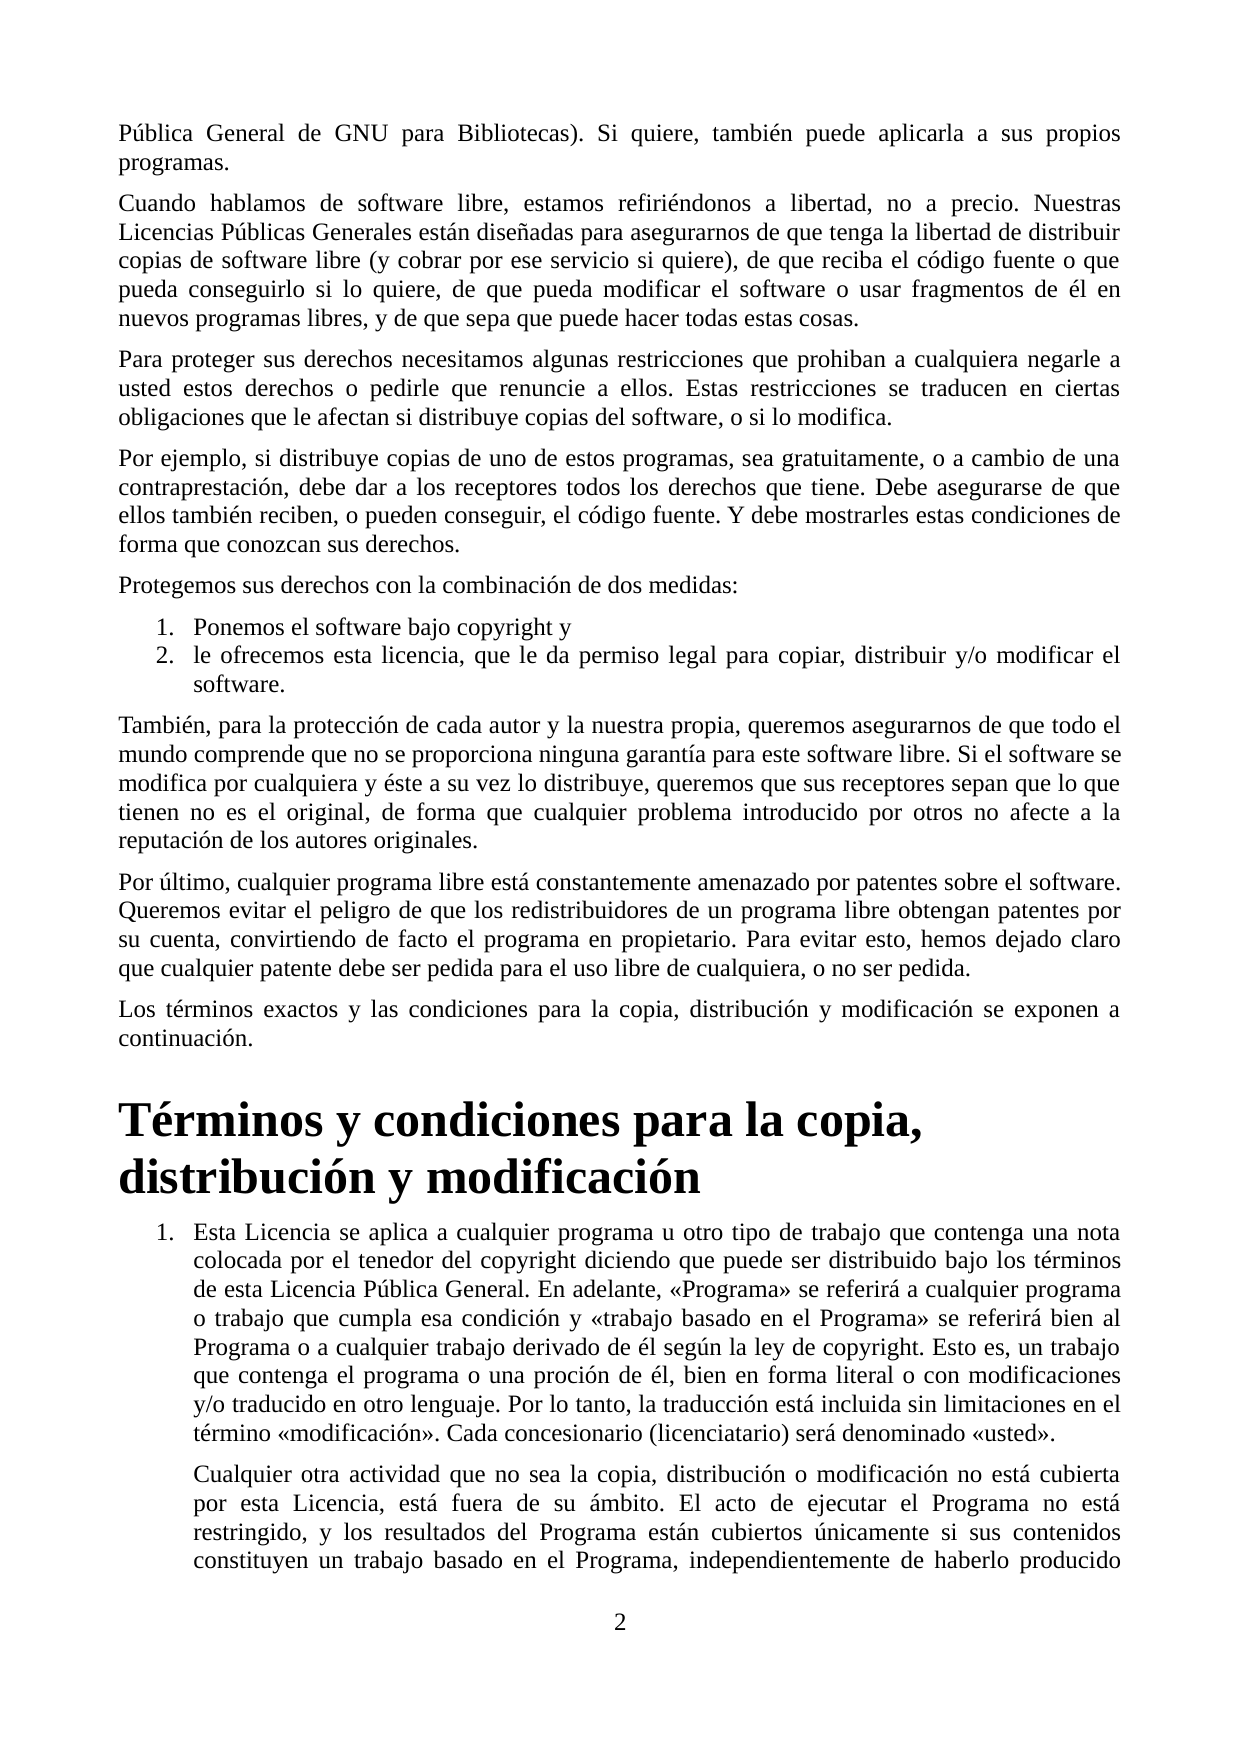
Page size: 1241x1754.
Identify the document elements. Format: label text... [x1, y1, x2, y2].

text Para proteger sus derechos necesitamos algunas restricciones que prohiban a cualquiera negarle a usted estos derechos o pedirle que renuncie a ellos. Estas restricciones se traducen en ciertas obligaciones que le afectan si distribuye copias del software, o si lo modifica. [118, 344, 1122, 431]
text Por último, cualquier programa libre está constantemente amenazado por patentes sobre el software. Queremos evitar el peligro de que los redistribuidores de un programa libre obtengan patentes por su cuenta, convirtiendo de facto el programa en propietario. Para evitar esto, hemos dejado claro que cualquier patente debe ser pedida para el uso libre de cualquiera, o no ser pedida. [118, 867, 1122, 982]
text Por ejemplo, si distribuye copias de uno de estos programas, sea gratuitamente, o a cambio de una contraprestación, debe dar a los receptores todos los derechos que tiene. Debe asegurarse de que ellos también reciben, o pueden conseguir, el código fuente. Y debe mostrarles estas condiciones de forma que conozcan sus derechos. [118, 443, 1122, 558]
list Esta Licencia se aplica a cualquier programa u otro tipo de trabajo que contenga una nota colocada por el tenedor del copyright diciendo que puede ser distribuido bajo los términos de esta Licencia Pública General. En adelante, «Programa» se referirá a cualquier programa o trabajo que cumpla esa condición y «trabajo basado en el Programa» se referirá bien al Programa o a cualquier trabajo derivado de él según la ley de copyright. Esto es, un trabajo que contenga el programa o una proción de él, bien en forma literal o con modificaciones y/o traducido en otro lenguaje. Por lo tanto, la traducción está incluida sin limitaciones en el término «modificación». Cada concesionario (licenciatario) será denominado «usted». [156, 1217, 1122, 1447]
text También, para la protección de cada autor y la nuestra propia, queremos asegurarnos de que todo el mundo comprende que no se proporciona ninguna garantía para este software libre. Si el software se modifica por cualquiera y éste a su vez lo distribuye, queremos que sus receptores sepan que lo que tienen no es el original, de forma que cualquier problema introducido por otros no afecte a la reputación de los autores originales. [118, 711, 1122, 854]
list Ponemos el software bajo copyright y [156, 612, 1122, 641]
list le ofrecemos esta licencia, que le da permiso legal para copiar, distribuir y/o modificar el software. [156, 641, 1122, 698]
text Pública General de GNU para Bibliotecas). Si quiere, también puede aplicarla a sus propios programas. [118, 118, 1122, 176]
subtitle Términos y condiciones para la copia, distribución y modificación [118, 1089, 1122, 1204]
list Cualquier otra actividad que no sea la copia, distribución o modificación no está cubierta por esta Licencia, está fuera de su ámbito. El acto de ejecutar el Programa no está restringido, y los resultados del Programa están cubiertos únicamente si sus contenidos constituyen un trabajo basado en el Programa, independientemente de haberlo producido [156, 1459, 1122, 1574]
text Los términos exactos y las condiciones para la copia, distribución y modificación se exponen a continuación. [118, 994, 1122, 1052]
text Cuando hablamos de software libre, estamos refiriéndonos a libertad, no a precio. Nuestras Licencias Públicas Generales están diseñadas para asegurarnos de que tenga la libertad de distribuir copias de software libre (y cobrar por ese servicio si quiere), de que reciba el código fuente o que pueda conseguirlo si lo quiere, de que pueda modificar el software o usar fragmentos de él en nuevos programas libres, y de que sepa que puede hacer todas estas cosas. [118, 188, 1122, 332]
text Protegemos sus derechos con la combinación de dos medidas: [118, 571, 1122, 599]
